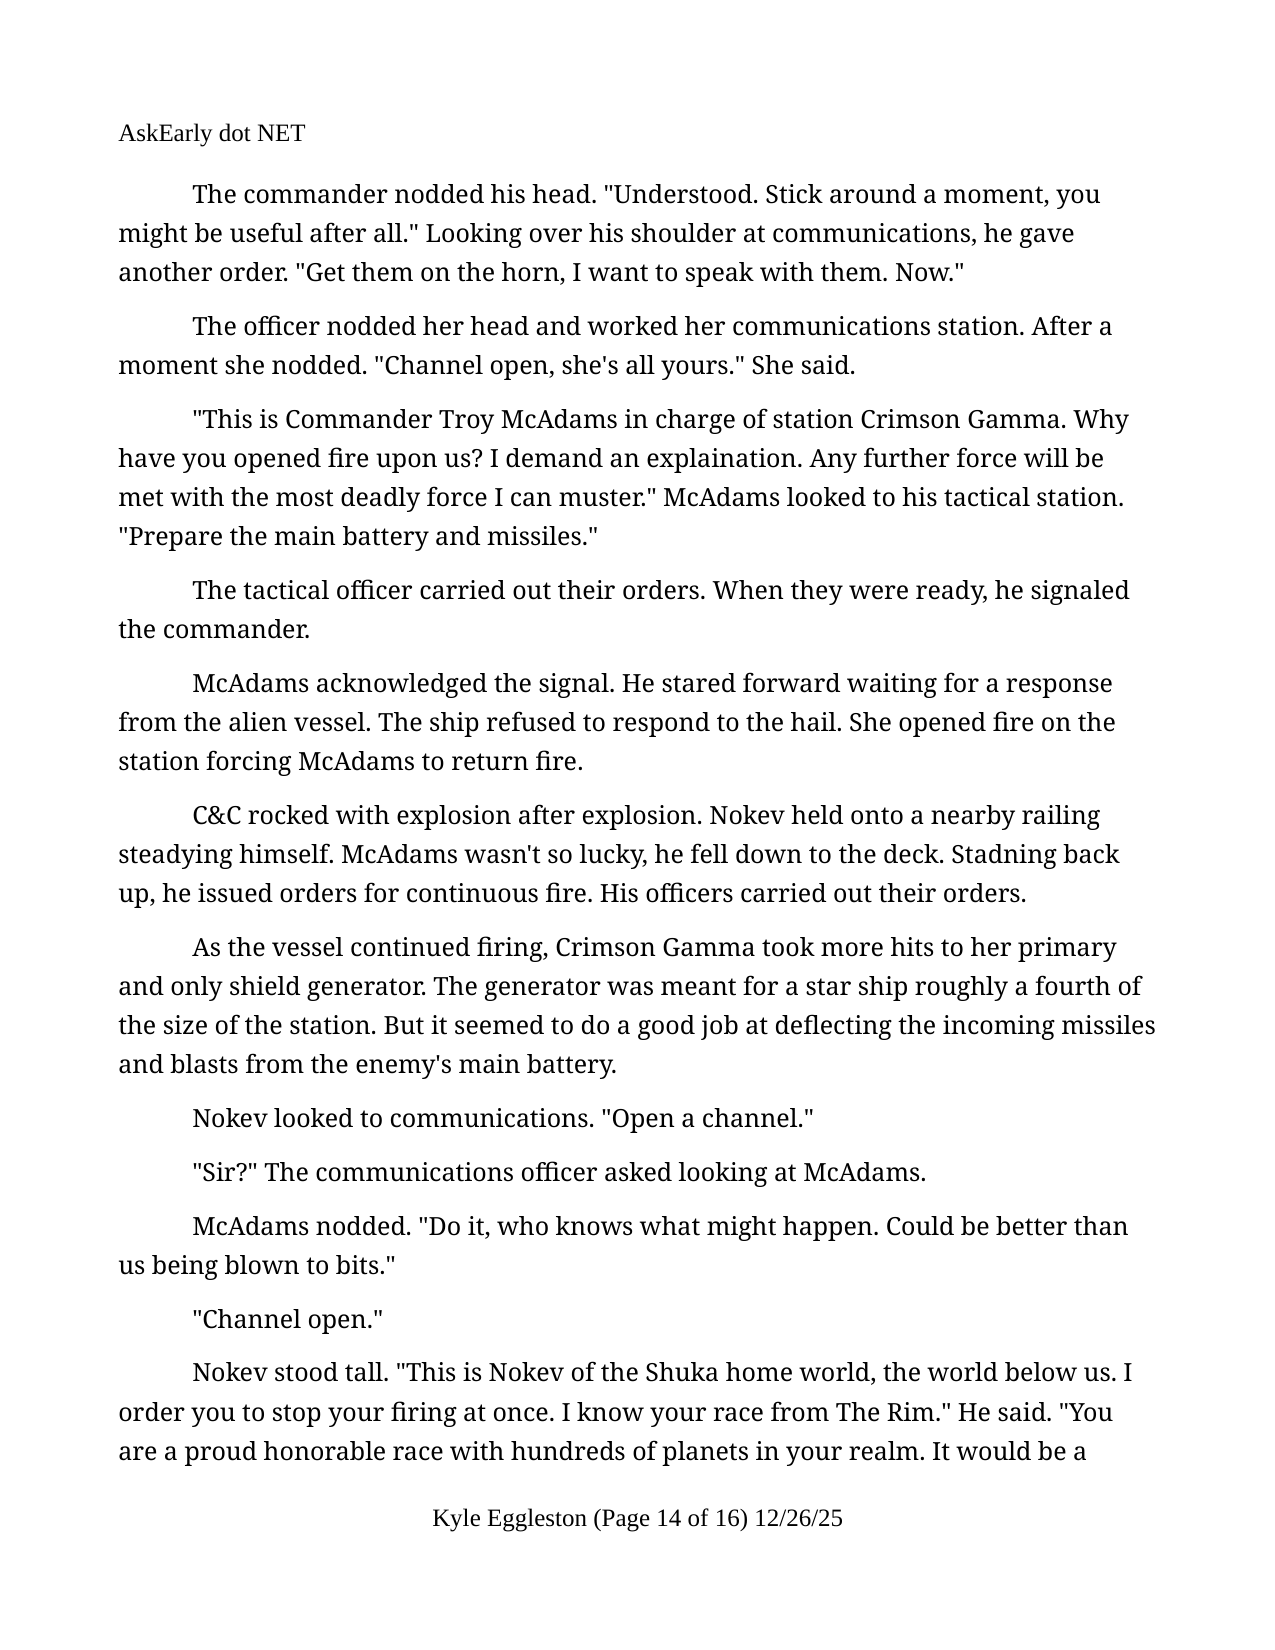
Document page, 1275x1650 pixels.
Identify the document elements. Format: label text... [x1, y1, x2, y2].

text "Sir?" The communications officer asked looking at McAdams. [118, 1155, 1157, 1189]
text The tactical officer carried out their orders. When they were ready, he signaled the commander. [118, 573, 1157, 646]
text C&C rocked with explosion after explosion. Nokev held onto a nearby railing steadying himself. McAdams wasn't so lucky, he fell down to the deck. Stadning back up, he issued orders for continuous fire. His officers carried out their orders. [118, 798, 1157, 910]
text "Channel open." [118, 1301, 1157, 1335]
text Nokev looked to communications. "Open a channel." [118, 1101, 1157, 1135]
text McAdams acknowledged the signal. He stared forward waiting for a response from the alien vessel. The ship refused to respond to the hail. She opened fire on the station forcing McAdams to return fire. [118, 666, 1157, 778]
text "This is Commander Troy McAdams in charge of station Crimson Gamma. Why have you opened fire upon us? I demand an explaination. Any further force will be met with the most deadly force I can muster." McAdams looked to his tactical station. "Prepare the main battery and missiles." [118, 401, 1157, 553]
text The commander nodded his head. "Understood. Stick around a moment, you might be useful after all." Looking over his shoulder at communications, he gave another order. "Get them on the horn, I want to speak with them. Now." [118, 176, 1157, 289]
text The officer nodded her head and worked her communications station. After a moment she nodded. "Channel open, she's all yours." She said. [118, 308, 1157, 382]
text McAdams nodded. "Do it, who knows what might happen. Could be better than us being blown to bits." [118, 1208, 1157, 1282]
text Nokev stood tall. "This is Nokev of the Shuka home world, the world below us. I order you to stop your firing at once. I know your race from The Rim." He said. "You are a proud honorable race with hundreds of planets in your realm. It would be a [118, 1355, 1157, 1467]
text As the vessel continued firing, Crimson Gamma took more hits to her primary and only shield generator. The generator was meant for a star ship roughly a fourth of the size of the station. But it seemed to do a good job at deflecting the incoming missiles and blasts from the enemy's main battery. [118, 930, 1157, 1081]
